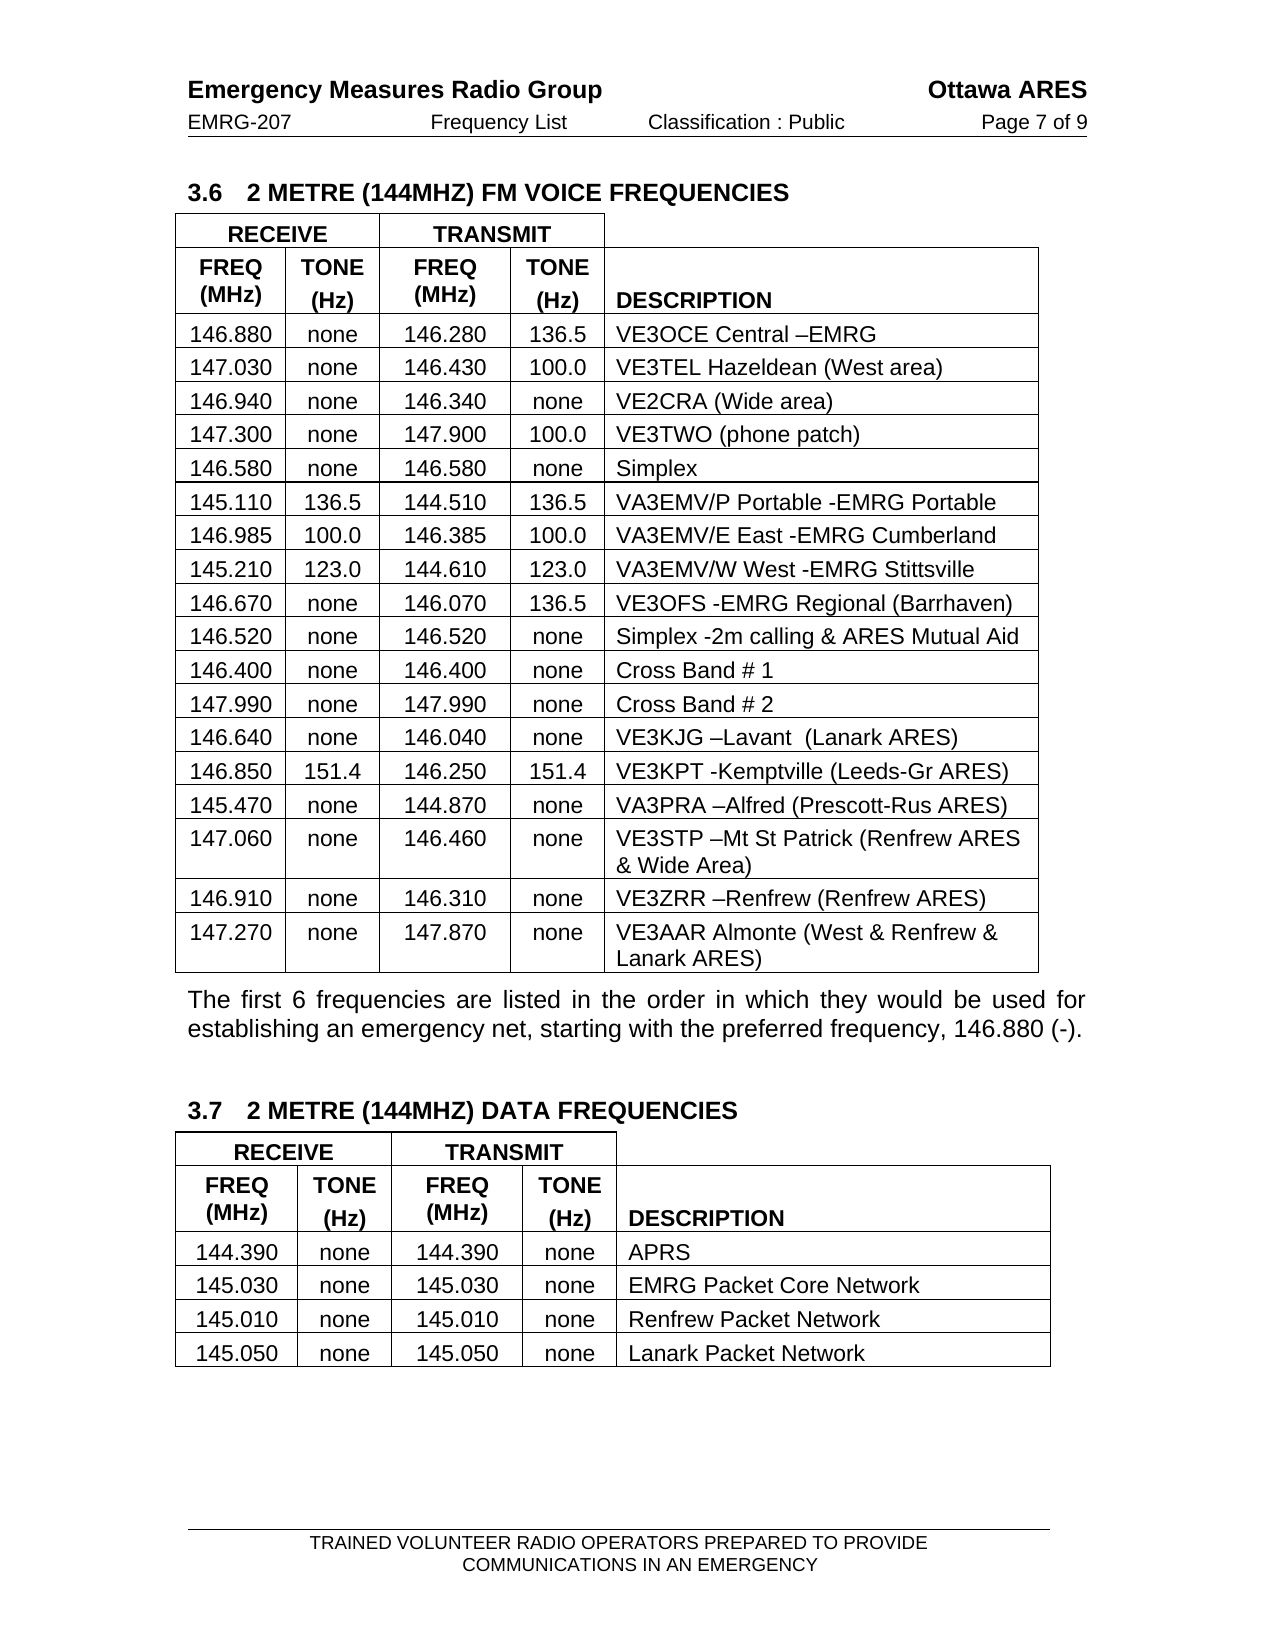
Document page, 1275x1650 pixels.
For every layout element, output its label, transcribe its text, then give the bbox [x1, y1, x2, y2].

table_cell VA3EMV/W West -EMRG Stittsville [605, 550, 1038, 582]
table_cell 144.610 [380, 550, 510, 582]
table_cell VA3EMV/P Portable -EMRG Portable [605, 483, 1038, 515]
table_cell 146.580 [380, 449, 510, 481]
table_cell VE3TEL Hazeldean (West area) [605, 348, 1038, 381]
table_cell 147.300 [176, 415, 285, 448]
table_cell VE3KJG –Lavant (Lanark ARES) [605, 718, 1038, 751]
table_cell none [511, 617, 604, 650]
table_cell VE3OFS -EMRG Regional (Barrhaven) [605, 584, 1038, 616]
table_cell 145.010 [392, 1300, 522, 1332]
table_cell 146.070 [380, 584, 510, 616]
table_cell Lanark Packet Network [617, 1333, 1050, 1366]
table_cell EMRG Packet Core Network [617, 1266, 1050, 1298]
table_cell none [523, 1232, 616, 1265]
table_cell 100.0 [286, 516, 379, 549]
table_cell none [298, 1266, 391, 1298]
table_cell 146.520 [176, 617, 285, 650]
table_cell 147.900 [380, 415, 510, 448]
table_cell FREQ (MHz) [392, 1166, 522, 1231]
table_cell none [286, 879, 379, 912]
table_cell 147.990 [380, 684, 510, 717]
table_cell 144.390 [176, 1232, 297, 1265]
table_cell VE3ZRR –Renfrew (Renfrew ARES) [605, 879, 1038, 912]
table_cell none [286, 913, 379, 972]
table_cell 146.460 [380, 819, 510, 878]
table_cell DESCRIPTION [605, 248, 1038, 313]
table_cell 136.5 [286, 483, 379, 515]
table_cell Simplex [605, 449, 1038, 481]
table_cell none [286, 584, 379, 616]
table_cell VE3OCE Central –EMRG [605, 314, 1038, 347]
table_cell 146.910 [176, 879, 285, 912]
table_cell none [511, 651, 604, 683]
table_cell Renfrew Packet Network [617, 1300, 1050, 1332]
table_cell APRS [617, 1232, 1050, 1265]
table_cell 146.400 [380, 651, 510, 683]
table_header RECEIVE [176, 1133, 391, 1165]
table_cell TONE (Hz) [523, 1166, 616, 1231]
table_cell 146.310 [380, 879, 510, 912]
table_cell 147.270 [176, 913, 285, 972]
table_cell 145.210 [176, 550, 285, 582]
table_cell none [298, 1232, 391, 1265]
table_cell 145.050 [176, 1333, 297, 1366]
table_cell VE3TWO (phone patch) [605, 415, 1038, 448]
table_cell 146.580 [176, 449, 285, 481]
table_cell 136.5 [511, 584, 604, 616]
table_cell Cross Band # 1 [605, 651, 1038, 683]
table_cell none [286, 415, 379, 448]
table_cell none [511, 684, 604, 717]
table_cell 151.4 [511, 752, 604, 784]
table_cell 146.880 [176, 314, 285, 347]
table_header [605, 213, 1039, 247]
table_cell 145.030 [176, 1266, 297, 1298]
table_cell 145.470 [176, 785, 285, 818]
table_cell 146.250 [380, 752, 510, 784]
table_cell 145.030 [392, 1266, 522, 1298]
table_cell none [511, 819, 604, 878]
table_cell 144.390 [392, 1232, 522, 1265]
table_cell 145.010 [176, 1300, 297, 1332]
table_cell 146.430 [380, 348, 510, 381]
table_cell 136.5 [511, 483, 604, 515]
table_cell none [511, 785, 604, 818]
table_cell 146.850 [176, 752, 285, 784]
table_cell none [286, 651, 379, 683]
table_cell 136.5 [511, 314, 604, 347]
table_cell 144.510 [380, 483, 510, 515]
table_cell 144.870 [380, 785, 510, 818]
table_cell FREQ (MHz) [176, 1166, 297, 1231]
table_cell VE3AAR Almonte (West & Renfrew & Lanark ARES) [605, 913, 1038, 972]
table_cell 146.280 [380, 314, 510, 347]
table_cell none [523, 1333, 616, 1366]
table_cell none [286, 449, 379, 481]
table_cell none [298, 1333, 391, 1366]
table_cell 147.060 [176, 819, 285, 878]
table_cell 145.050 [392, 1333, 522, 1366]
table_cell 147.870 [380, 913, 510, 972]
table_cell 147.030 [176, 348, 285, 381]
table_cell 146.385 [380, 516, 510, 549]
table_cell TONE (Hz) [511, 248, 604, 313]
table_cell none [298, 1300, 391, 1332]
table_cell none [511, 718, 604, 751]
table_cell none [286, 819, 379, 878]
table_cell VA3PRA –Alfred (Prescott-Rus ARES) [605, 785, 1038, 818]
table_header RECEIVE [176, 214, 379, 247]
table_cell Simplex -2m calling & ARES Mutual Aid [605, 617, 1038, 650]
table_cell none [286, 382, 379, 414]
table_cell VE2CRA (Wide area) [605, 382, 1038, 414]
table_cell none [511, 913, 604, 972]
table_cell TONE (Hz) [298, 1166, 391, 1231]
table_cell VE3STP –Mt St Patrick (Renfrew ARES & Wide Area) [605, 819, 1038, 878]
table_cell 145.110 [176, 483, 285, 515]
table_header TRANSMIT [380, 214, 604, 247]
table_cell 146.640 [176, 718, 285, 751]
table_cell none [511, 879, 604, 912]
subtitle 2 metre (144MHz) FM Voice Frequencies [187, 178, 1087, 207]
table_cell VA3EMV/E East -EMRG Cumberland [605, 516, 1038, 549]
table_cell 123.0 [511, 550, 604, 582]
table_cell none [511, 382, 604, 414]
table_cell 100.0 [511, 415, 604, 448]
table_header TRANSMIT [392, 1133, 616, 1165]
table_cell 123.0 [286, 550, 379, 582]
table_cell 100.0 [511, 348, 604, 381]
table_cell TONE (Hz) [286, 248, 379, 313]
table_cell 100.0 [511, 516, 604, 549]
table_cell none [511, 449, 604, 481]
table_header [617, 1131, 1051, 1165]
table_cell 146.400 [176, 651, 285, 683]
table_cell none [286, 348, 379, 381]
table_cell 146.340 [380, 382, 510, 414]
table_cell none [523, 1266, 616, 1298]
table_cell DESCRIPTION [617, 1166, 1050, 1231]
table_cell none [523, 1300, 616, 1332]
table_cell Cross Band # 2 [605, 684, 1038, 717]
table_cell 146.040 [380, 718, 510, 751]
table_cell 146.670 [176, 584, 285, 616]
text The first 6 frequencies are listed in the order in which they would be used for establishing an emergency net, starting with the preferred frequency, 146.880 (-). [187, 985, 1087, 1043]
table_cell 146.940 [176, 382, 285, 414]
table_cell none [286, 684, 379, 717]
table_cell VE3KPT -Kemptville (Leeds-Gr ARES) [605, 752, 1038, 784]
table_cell 147.990 [176, 684, 285, 717]
table_cell 146.985 [176, 516, 285, 549]
subtitle 2 metre (144MHz) Data Frequencies [187, 1096, 1087, 1125]
table_cell none [286, 785, 379, 818]
table_cell 146.520 [380, 617, 510, 650]
table_cell none [286, 314, 379, 347]
table_cell none [286, 617, 379, 650]
table_cell FREQ (MHz) [176, 248, 285, 313]
table_cell FREQ (MHz) [380, 248, 510, 313]
table_cell 151.4 [286, 752, 379, 784]
table_cell none [286, 718, 379, 751]
